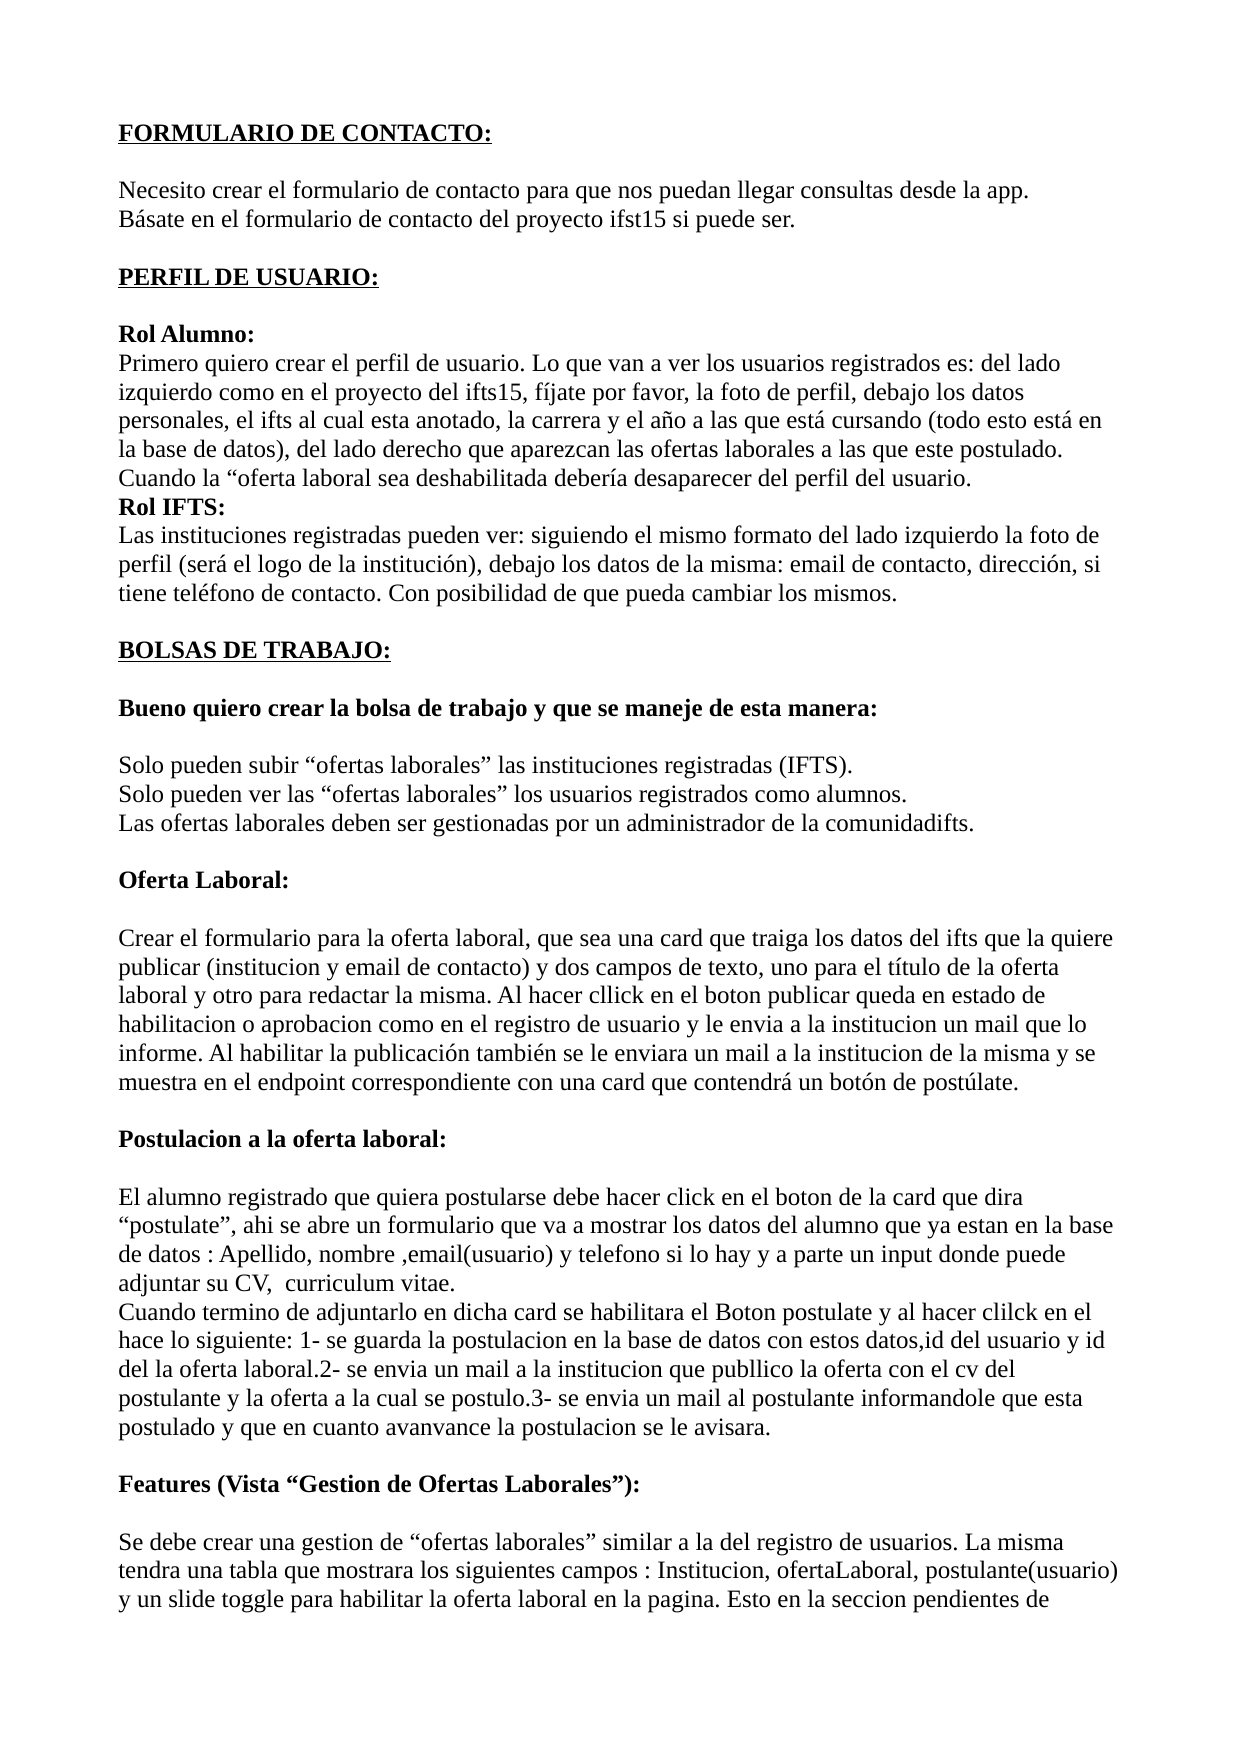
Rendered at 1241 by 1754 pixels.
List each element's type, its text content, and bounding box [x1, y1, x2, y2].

text Oferta Laboral: [118, 866, 1122, 894]
text Cuando termino de adjuntarlo en dicha card se habilitara el Boton postulate y al hacer clilck en el hace lo siguiente: 1- se guarda la postulacion en la base de datos con estos datos,id del usuario y id del la oferta laboral.2- se envia un mail a la institucion que publlico la oferta con el cv del postulante y la oferta a la cual se postulo.3- se envia un mail al postulante informandole que esta postulado y que en cuanto avanvance la postulacion se le avisara. [118, 1297, 1122, 1441]
text Básate en el formulario de contacto del proyecto ifst15 si puede ser. [118, 204, 1122, 233]
text Rol Alumno: [118, 319, 1122, 348]
text Las ofertas laborales deben ser gestionadas por un administrador de la comunidadifts. [118, 808, 1122, 837]
text Bueno quiero crear la bolsa de trabajo y que se maneje de esta manera: [118, 693, 1122, 722]
text Se debe crear una gestion de “ofertas laborales” similar a la del registro de usuarios. La misma tendra una tabla que mostrara los siguientes campos : Institucion, ofertaLaboral, postulante(usuario) y un slide toggle para habilitar la oferta laboral en la pagina. Esto en la seccion pendientes de [118, 1527, 1122, 1613]
text Postulacion a la oferta laboral: [118, 1124, 1122, 1153]
text Features (Vista “Gestion de Ofertas Laborales”): [118, 1469, 1122, 1498]
text PERFIL DE USUARIO: [118, 262, 1122, 291]
text El alumno registrado que quiera postularse debe hacer click en el boton de la card que dira “postulate”, ahi se abre un formulario que va a mostrar los datos del alumno que ya estan en la base de datos : Apellido, nombre ,email(usuario) y telefono si lo hay y a parte un input donde puede adjuntar su CV, curriculum vitae. [118, 1182, 1122, 1297]
text BOLSAS DE TRABAJO: [118, 636, 1122, 664]
text Las instituciones registradas pueden ver: siguiendo el mismo formato del lado izquierdo la foto de perfil (será el logo de la institución), debajo los datos de la misma: email de contacto, dirección, si tiene teléfono de contacto. Con posibilidad de que pueda cambiar los mismos. [118, 521, 1122, 607]
text Crear el formulario para la oferta laboral, que sea una card que traiga los datos del ifts que la quiere publicar (institucion y email de contacto) y dos campos de texto, uno para el título de la oferta laboral y otro para redactar la misma. Al hacer cllick en el boton publicar queda en estado de habilitacion o aprobacion como en el registro de usuario y le envia a la institucion un mail que lo informe. Al habilitar la publicación también se le enviara un mail a la institucion de la misma y se muestra en el endpoint correspondiente con una card que contendrá un botón de postúlate. [118, 923, 1122, 1096]
text Rol IFTS: [118, 492, 1122, 521]
text Primero quiero crear el perfil de usuario. Lo que van a ver los usuarios registrados es: del lado izquierdo como en el proyecto del ifts15, fíjate por favor, la foto de perfil, debajo los datos personales, el ifts al cual esta anotado, la carrera y el año a las que está cursando (todo esto está en la base de datos), del lado derecho que aparezcan las ofertas laborales a las que este postulado. Cuando la “oferta laboral sea deshabilitada debería desaparecer del perfil del usuario. [118, 348, 1122, 492]
text Solo pueden subir “ofertas laborales” las instituciones registradas (IFTS). [118, 751, 1122, 779]
text Necesito crear el formulario de contacto para que nos puedan llegar consultas desde la app. [118, 176, 1122, 204]
text Solo pueden ver las “ofertas laborales” los usuarios registrados como alumnos. [118, 779, 1122, 808]
text FORMULARIO DE CONTACTO: [118, 118, 1122, 147]
